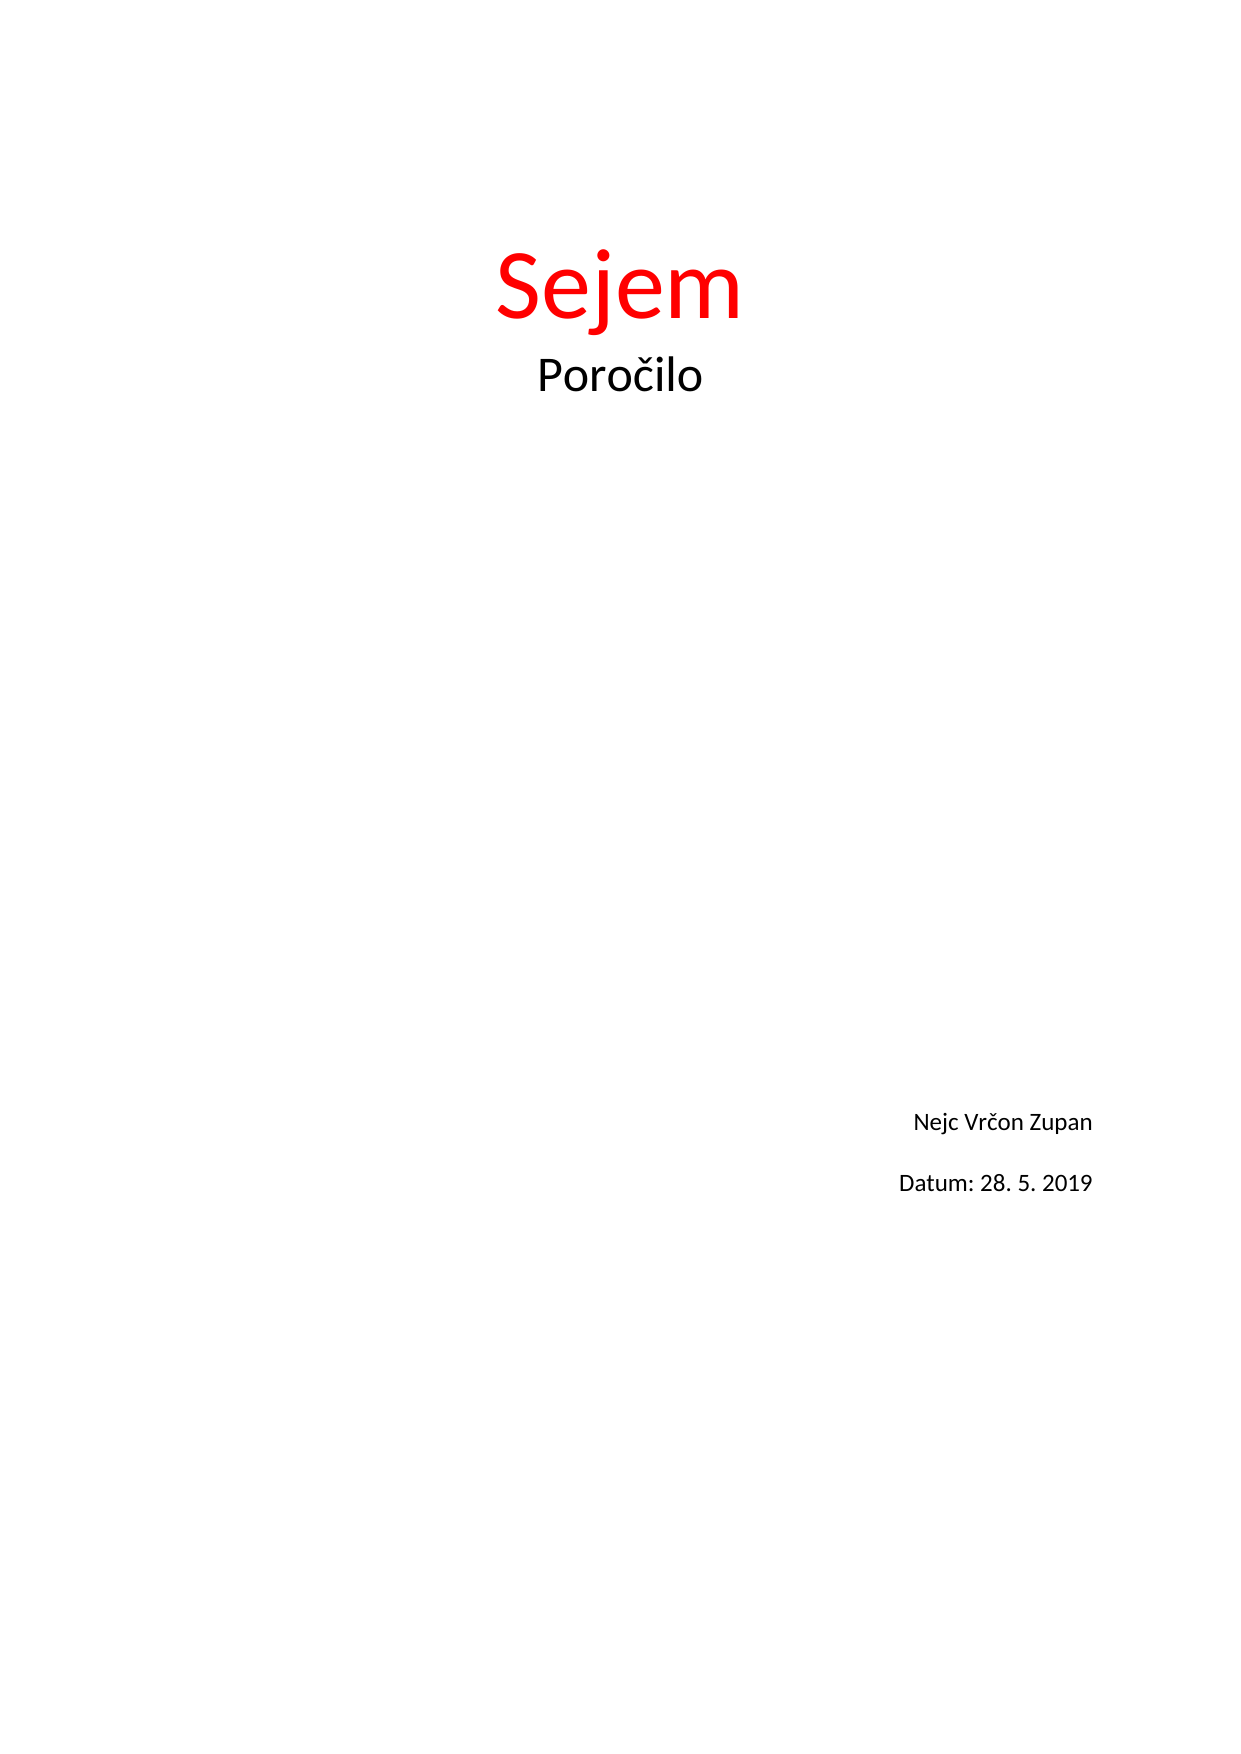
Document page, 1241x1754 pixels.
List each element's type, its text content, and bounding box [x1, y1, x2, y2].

text Poročilo [148, 343, 1093, 404]
text Datum: 28. 5. 2019 [148, 1167, 1093, 1198]
text Nejc Vrčon Zupan [148, 1106, 1093, 1137]
text Sejem [148, 221, 1093, 343]
